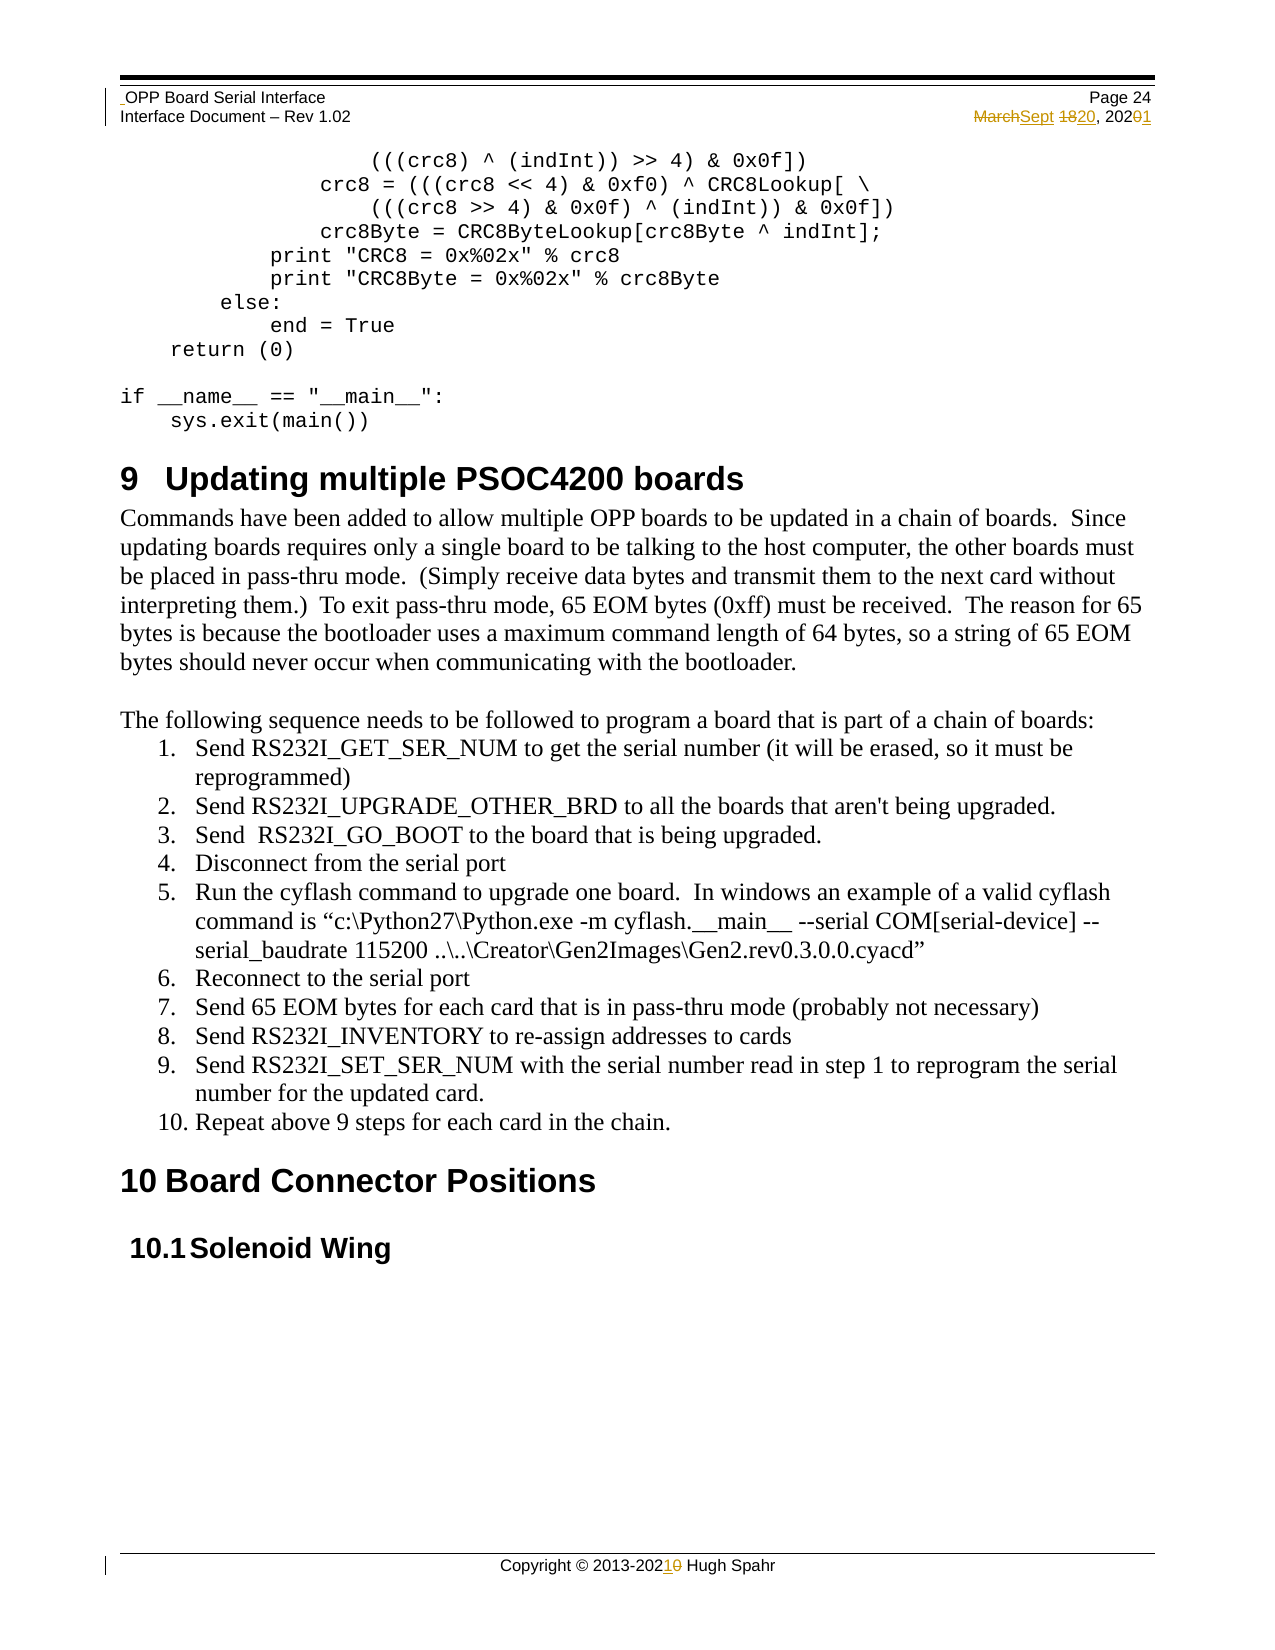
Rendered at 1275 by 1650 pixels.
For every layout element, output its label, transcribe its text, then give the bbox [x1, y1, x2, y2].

text print "CRC8Byte = 0x%02x" % crc8Byte [120, 268, 1155, 292]
text (((crc8) ^ (indInt)) >> 4) & 0x0f]) [120, 150, 1155, 174]
subtitle Updating multiple PSOC4200 boards [120, 459, 1155, 497]
text print "CRC8 = 0x%02x" % crc8 [120, 244, 1155, 268]
text crc8Byte = CRC8ByteLookup[crc8Byte ^ indInt]; [120, 221, 1155, 244]
subtitle Board Connector Positions [120, 1161, 1155, 1199]
list Run the cyflash command to upgrade one board. In windows an example of a valid cyflash command is “c:\Python27\Python.exe -m cyflash.__main__ --serial COM[serial-device] --serial_baudrate 115200 ..\..\Creator\Gen2Images\Gen2.rev0.3.0.0.cyacd” [157, 877, 1155, 963]
text sys.exit(main()) [120, 410, 1155, 434]
text (((crc8 >> 4) & 0x0f) ^ (indInt)) & 0x0f]) [120, 197, 1155, 221]
list Repeat above 9 steps for each card in the chain. [157, 1107, 1155, 1136]
text return (0) [120, 339, 1155, 363]
text end = True [120, 316, 1155, 339]
text crc8 = (((crc8 << 4) & 0xf0) ^ CRC8Lookup[ \ [120, 174, 1155, 197]
subtitle Solenoid Wing [129, 1231, 1155, 1264]
text The following sequence needs to be followed to program a board that is part of a chain of boards: [120, 705, 1155, 733]
list Send RS232I_GET_SER_NUM to get the serial number (it will be erased, so it must be reprogrammed) [157, 733, 1155, 791]
list Disconnect from the serial port [157, 848, 1155, 877]
list Reconnect to the serial port [157, 963, 1155, 992]
text else: [120, 292, 1155, 316]
text Commands have been added to allow multiple OPP boards to be updated in a chain of boards. Since updating boards requires only a single board to be talking to the host computer, the other boards must be placed in pass-thru mode. (Simply receive data bytes and transmit them to the next card without interpreting them.) To exit pass-thru mode, 65 EOM bytes (0xff) must be received. The reason for 65 bytes is because the bootloader uses a maximum command length of 64 bytes, so a string of 65 EOM bytes should never occur when communicating with the bootloader. [120, 503, 1155, 676]
text if __name__ == "__main__": [120, 386, 1155, 410]
list Send 65 EOM bytes for each card that is in pass-thru mode (probably not necessary) [157, 992, 1155, 1021]
list Send RS232I_SET_SER_NUM with the serial number read in step 1 to reprogram the serial number for the updated card. [157, 1050, 1155, 1107]
list Send RS232I_UPGRADE_OTHER_BRD to all the boards that aren't being upgraded. [157, 791, 1155, 820]
list Send RS232I_INVENTORY to re-assign addresses to cards [157, 1021, 1155, 1050]
list Send RS232I_GO_BOOT to the board that is being upgraded. [157, 820, 1155, 848]
